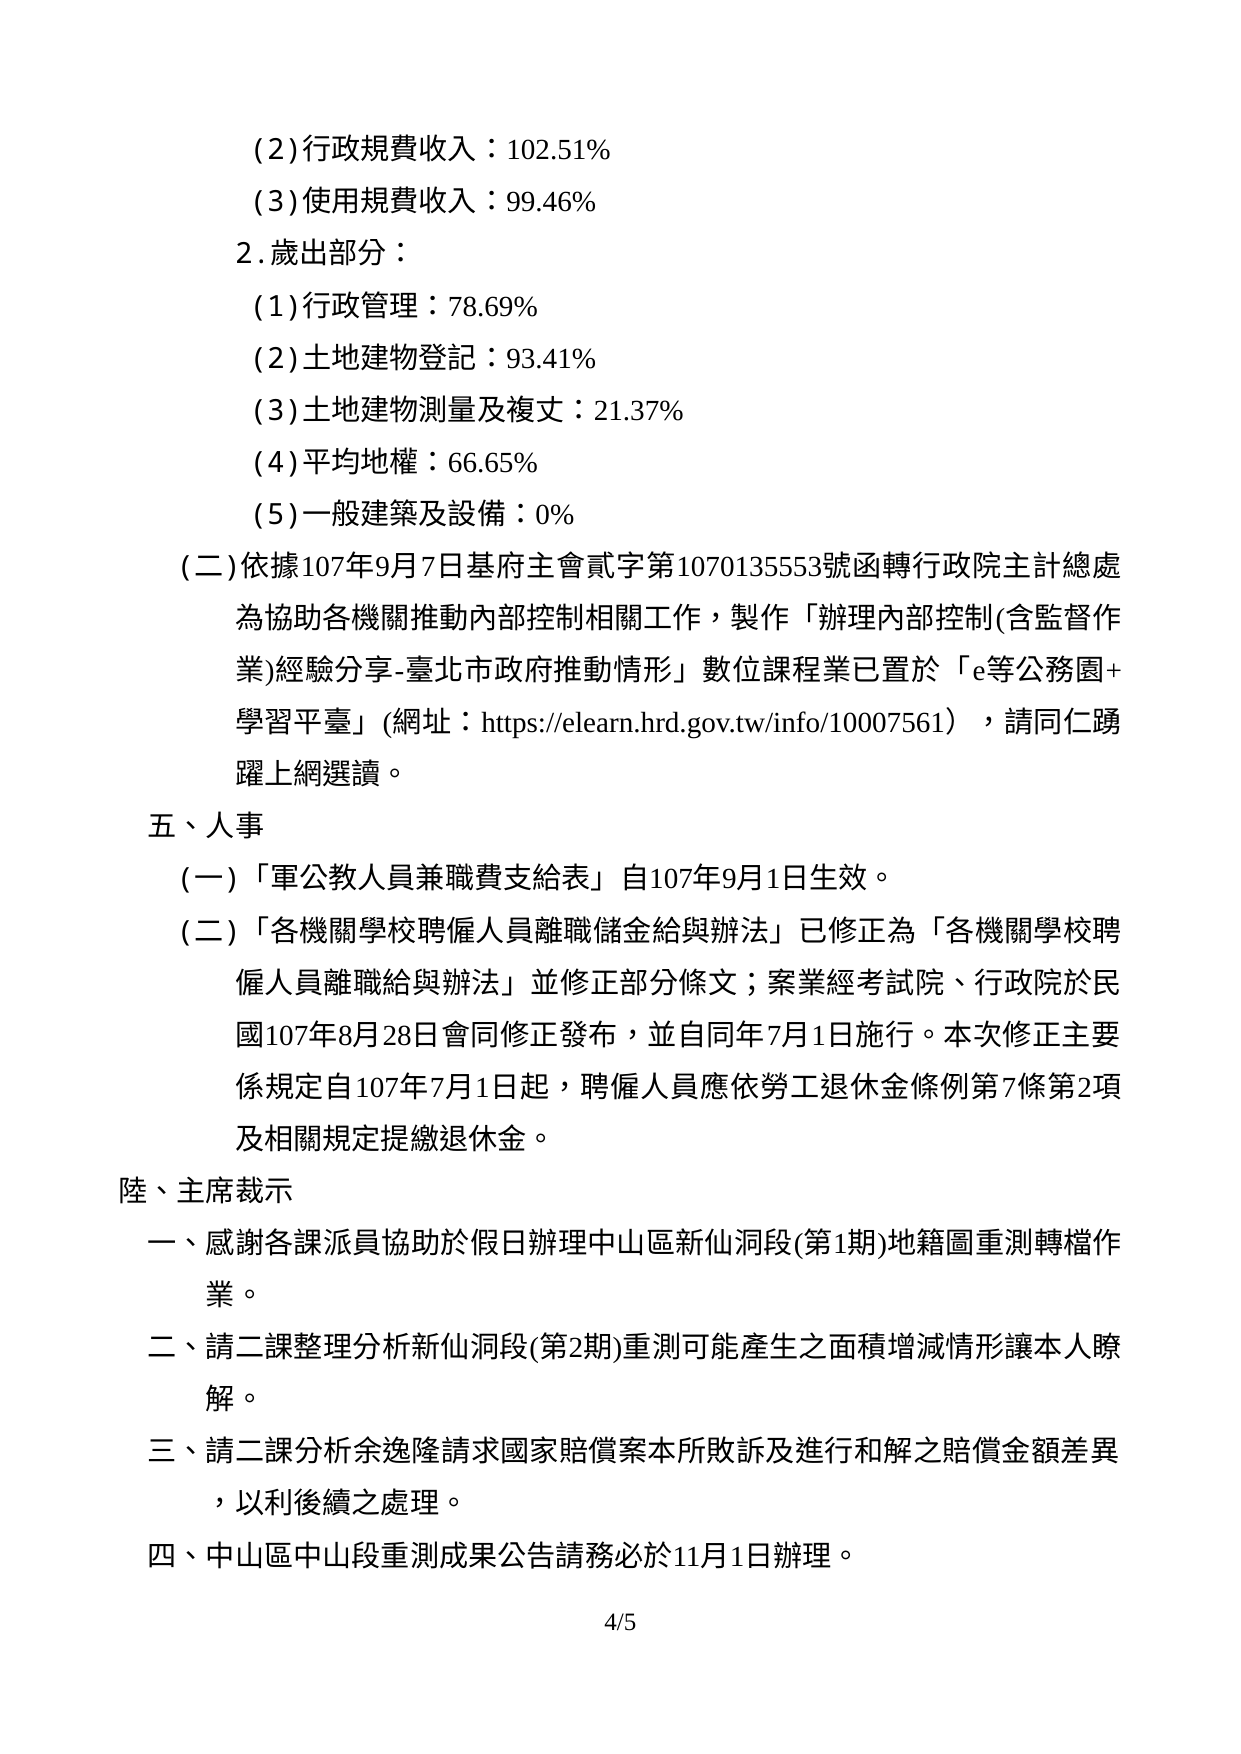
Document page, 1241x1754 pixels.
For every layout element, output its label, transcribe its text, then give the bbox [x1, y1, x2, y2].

list 平均地權：66.65% [249, 431, 1122, 483]
list 土地建物測量及複丈：21.37% [249, 378, 1122, 431]
list 主席裁示 [118, 1160, 1122, 1212]
list 使用規費收入：99.46% [249, 170, 1122, 222]
list 土地建物登記：93.41% [249, 326, 1122, 378]
list 行政規費收入：102.51% [249, 118, 1122, 170]
list 請二課分析余逸隆請求國家賠償案本所敗訴及進行和解之賠償金額差異，以利後續之處理。 [147, 1420, 1122, 1524]
list 行政管理：78.69% [249, 274, 1122, 326]
list 一般建築及設備：0% [249, 483, 1122, 535]
list 「軍公教人員兼職費支給表」自107年9月1日生效。 [176, 847, 1122, 899]
list 請二課整理分析新仙洞段(第2期)重測可能產生之面積增減情形讓本人瞭解。 [147, 1316, 1122, 1420]
list 感謝各課派員協助於假日辦理中山區新仙洞段(第1期)地籍圖重測轉檔作業。 [147, 1212, 1122, 1316]
list 依據107年9月7日基府主會貳字第1070135553號函轉行政院主計總處為協助各機關推動內部控制相關工作，製作「辦理內部控制(含監督作業)經驗分享-臺北市政府推動情形」數位課程業已置於「e等公務園+學習平臺」(網址：https://elearn.hrd.gov.tw/info/10007561），請同仁踴躍上網選讀。 [176, 535, 1122, 795]
list 「各機關學校聘僱人員離職儲金給與辦法」已修正為「各機關學校聘僱人員離職給與辦法」並修正部分條文；案業經考試院、行政院於民國107年8月28日會同修正發布，並自同年7月1日施行。本次修正主要係規定自107年7月1日起，聘僱人員應依勞工退休金條例第7條第2項及相關規定提繳退休金。 [176, 899, 1122, 1160]
list 中山區中山段重測成果公告請務必於11月1日辦理。 [147, 1524, 1122, 1576]
list 歲出部分： [235, 222, 1122, 274]
list 人事 [147, 795, 1122, 847]
